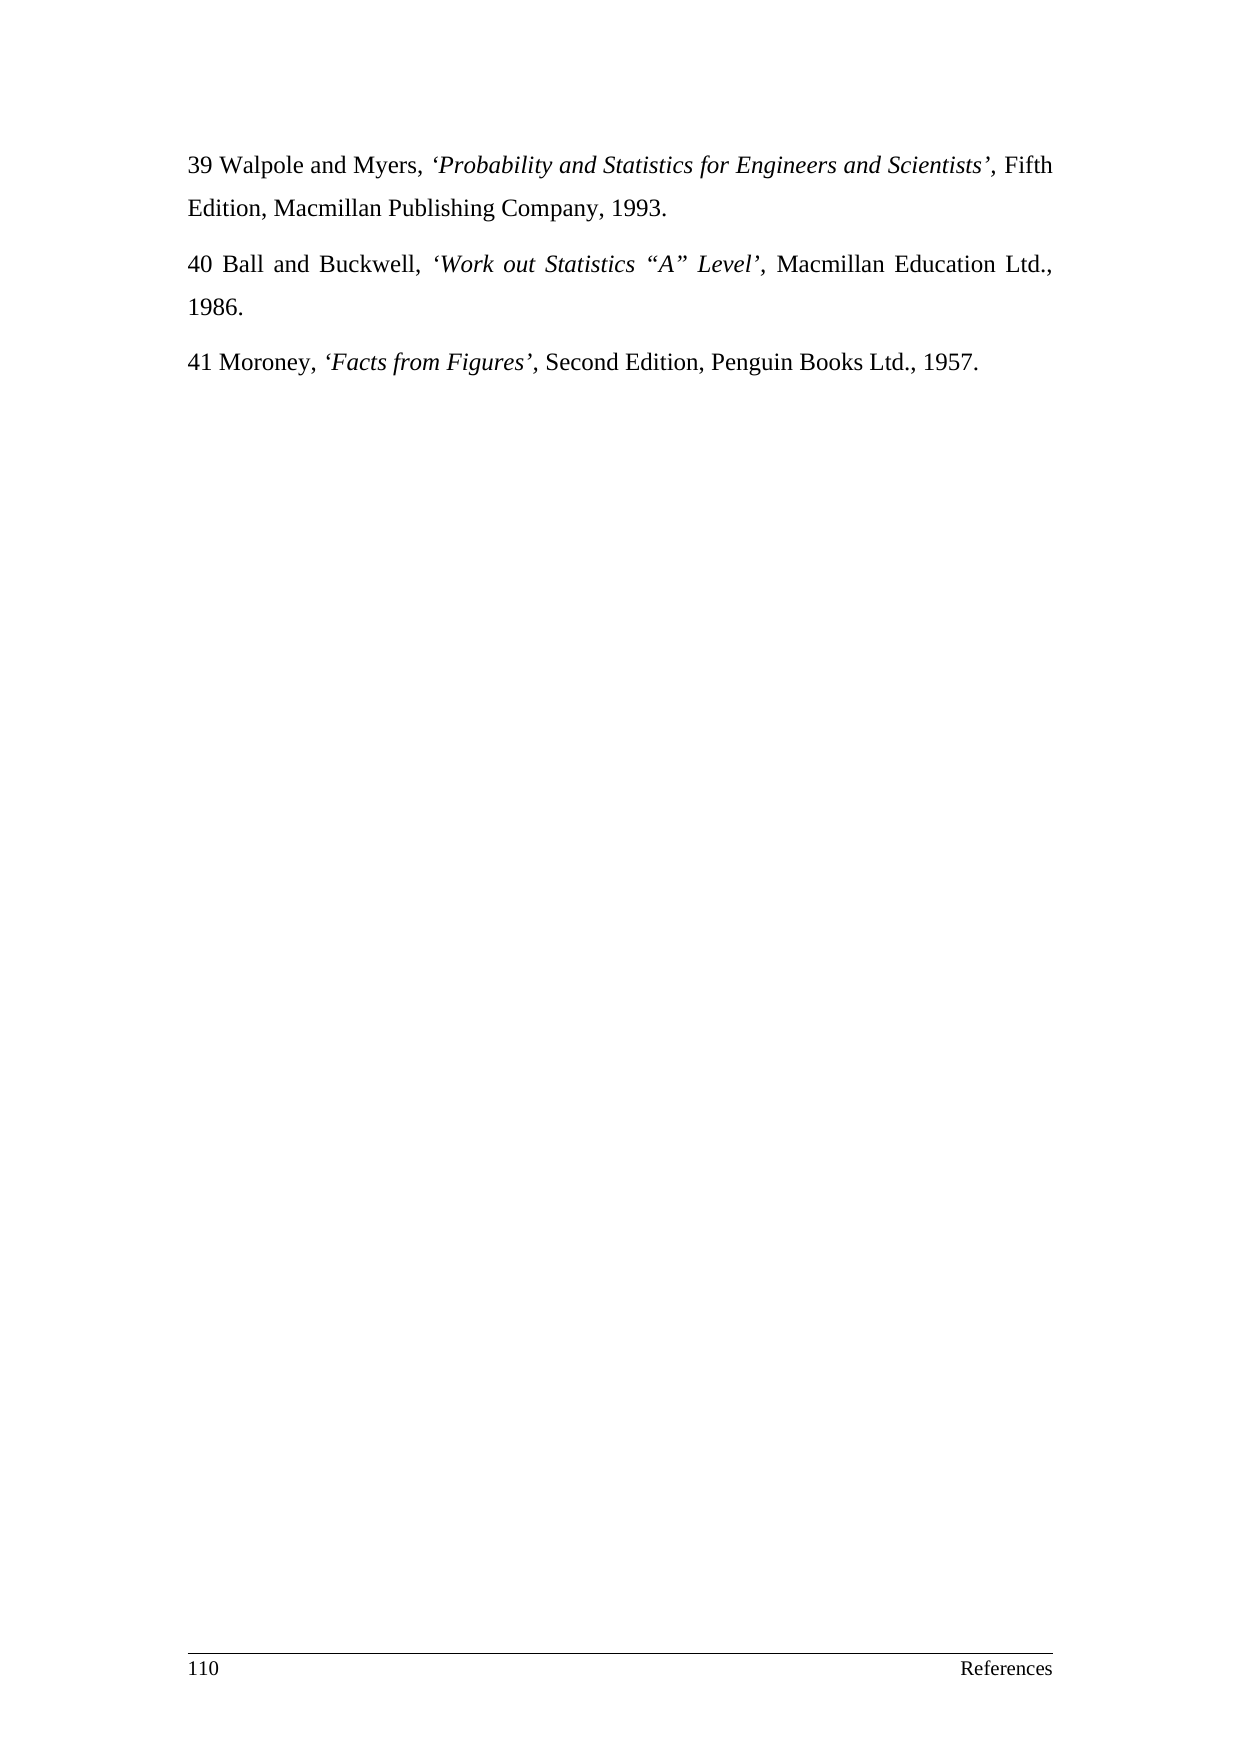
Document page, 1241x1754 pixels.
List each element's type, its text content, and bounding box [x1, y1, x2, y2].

text 39 Walpole and Myers, ‘Probability and Statistics for Engineers and Scientists’, Fifth Edition, Macmillan Publishing Company, 1993. [187, 150, 1053, 222]
text 41 Moroney, ‘Facts from Figures’, Second Edition, Penguin Books Ltd., 1957. [187, 347, 1053, 376]
text 40 Ball and Buckwell, ‘Work out Statistics “A” Level’, Macmillan Education Ltd., 1986. [187, 249, 1053, 321]
